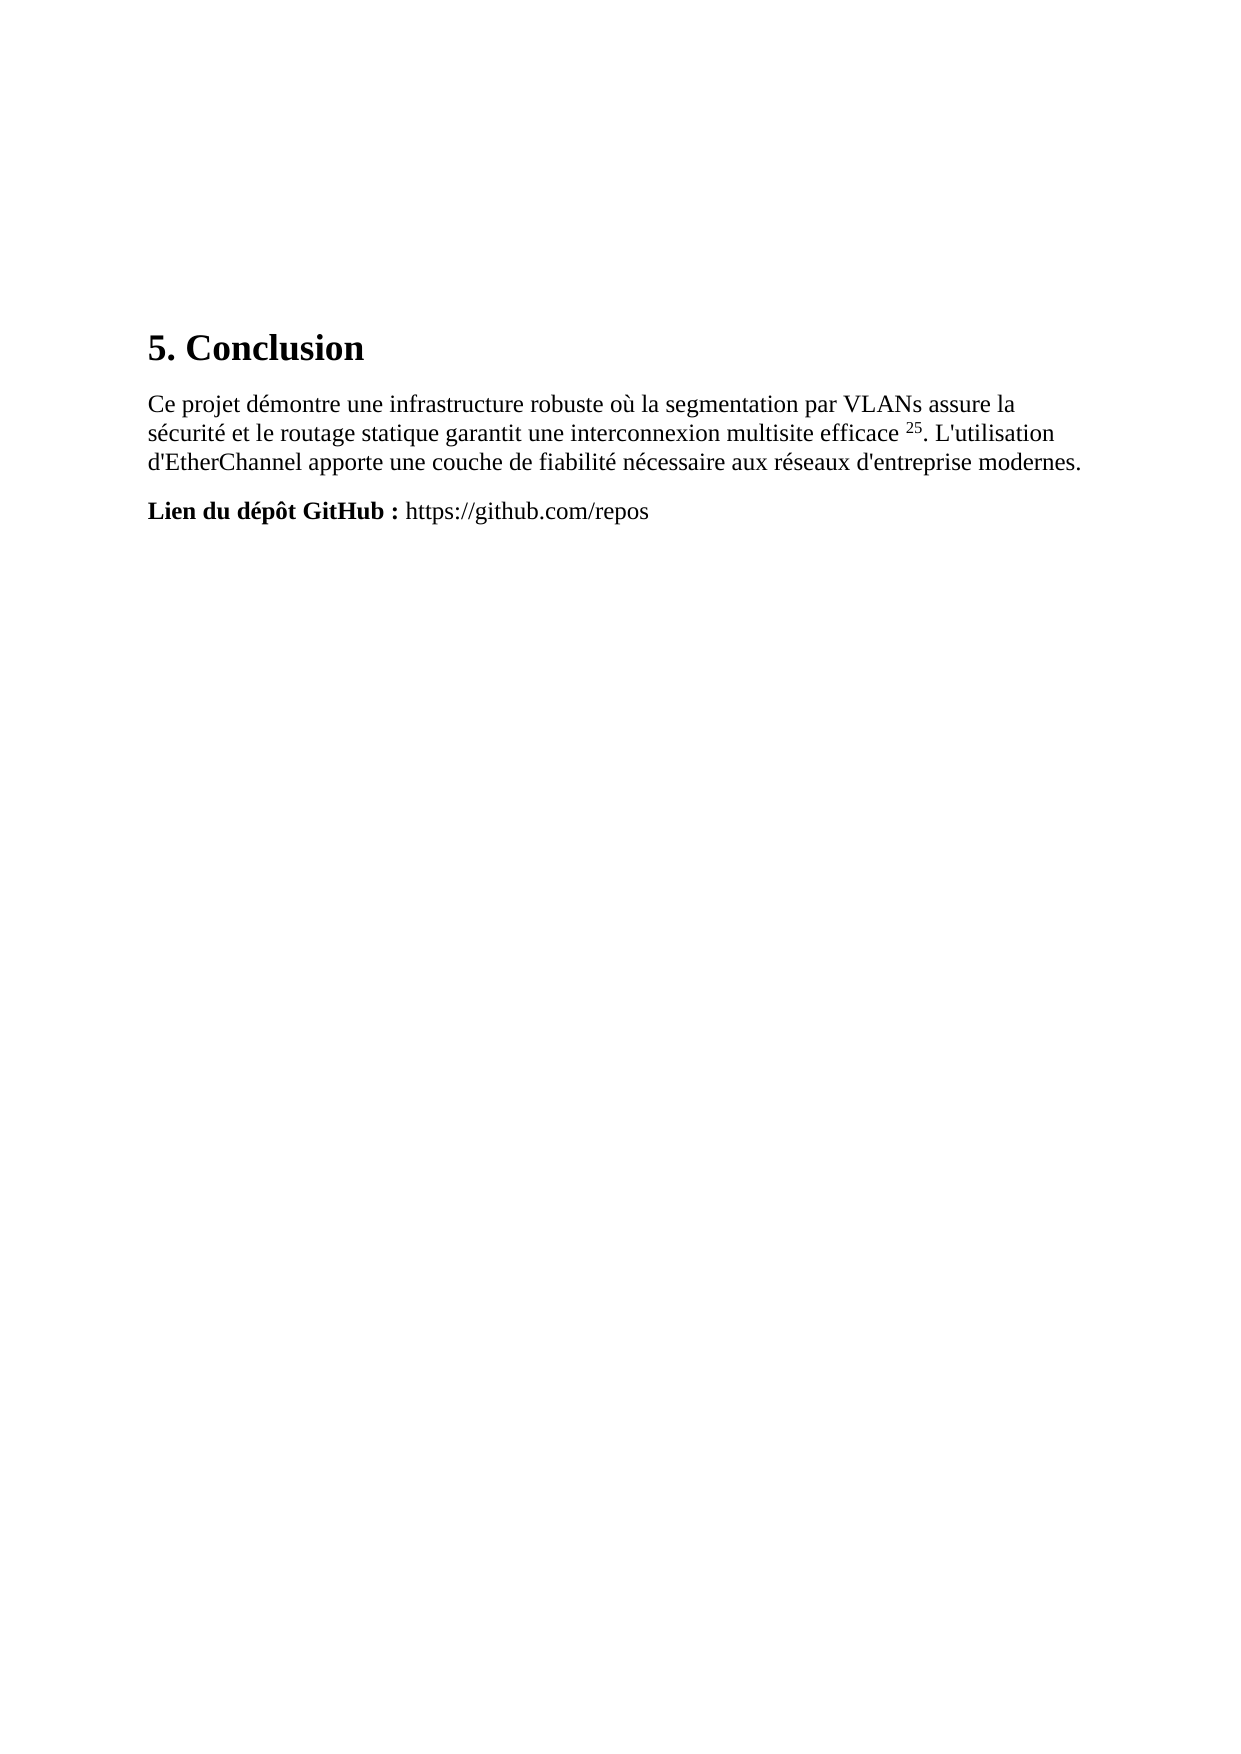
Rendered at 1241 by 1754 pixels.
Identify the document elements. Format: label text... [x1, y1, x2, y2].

text Ce projet démontre une infrastructure robuste où la segmentation par VLANs assure la sécurité et le routage statique garantit une interconnexion multisite efficace 25. L'utilisation d'EtherChannel apporte une couche de fiabilité nécessaire aux réseaux d'entreprise modernes. [148, 389, 1093, 475]
subtitle 5. Conclusion [148, 325, 1093, 368]
text Lien du dépôt GitHub : https://github.com/repos [148, 496, 1093, 525]
